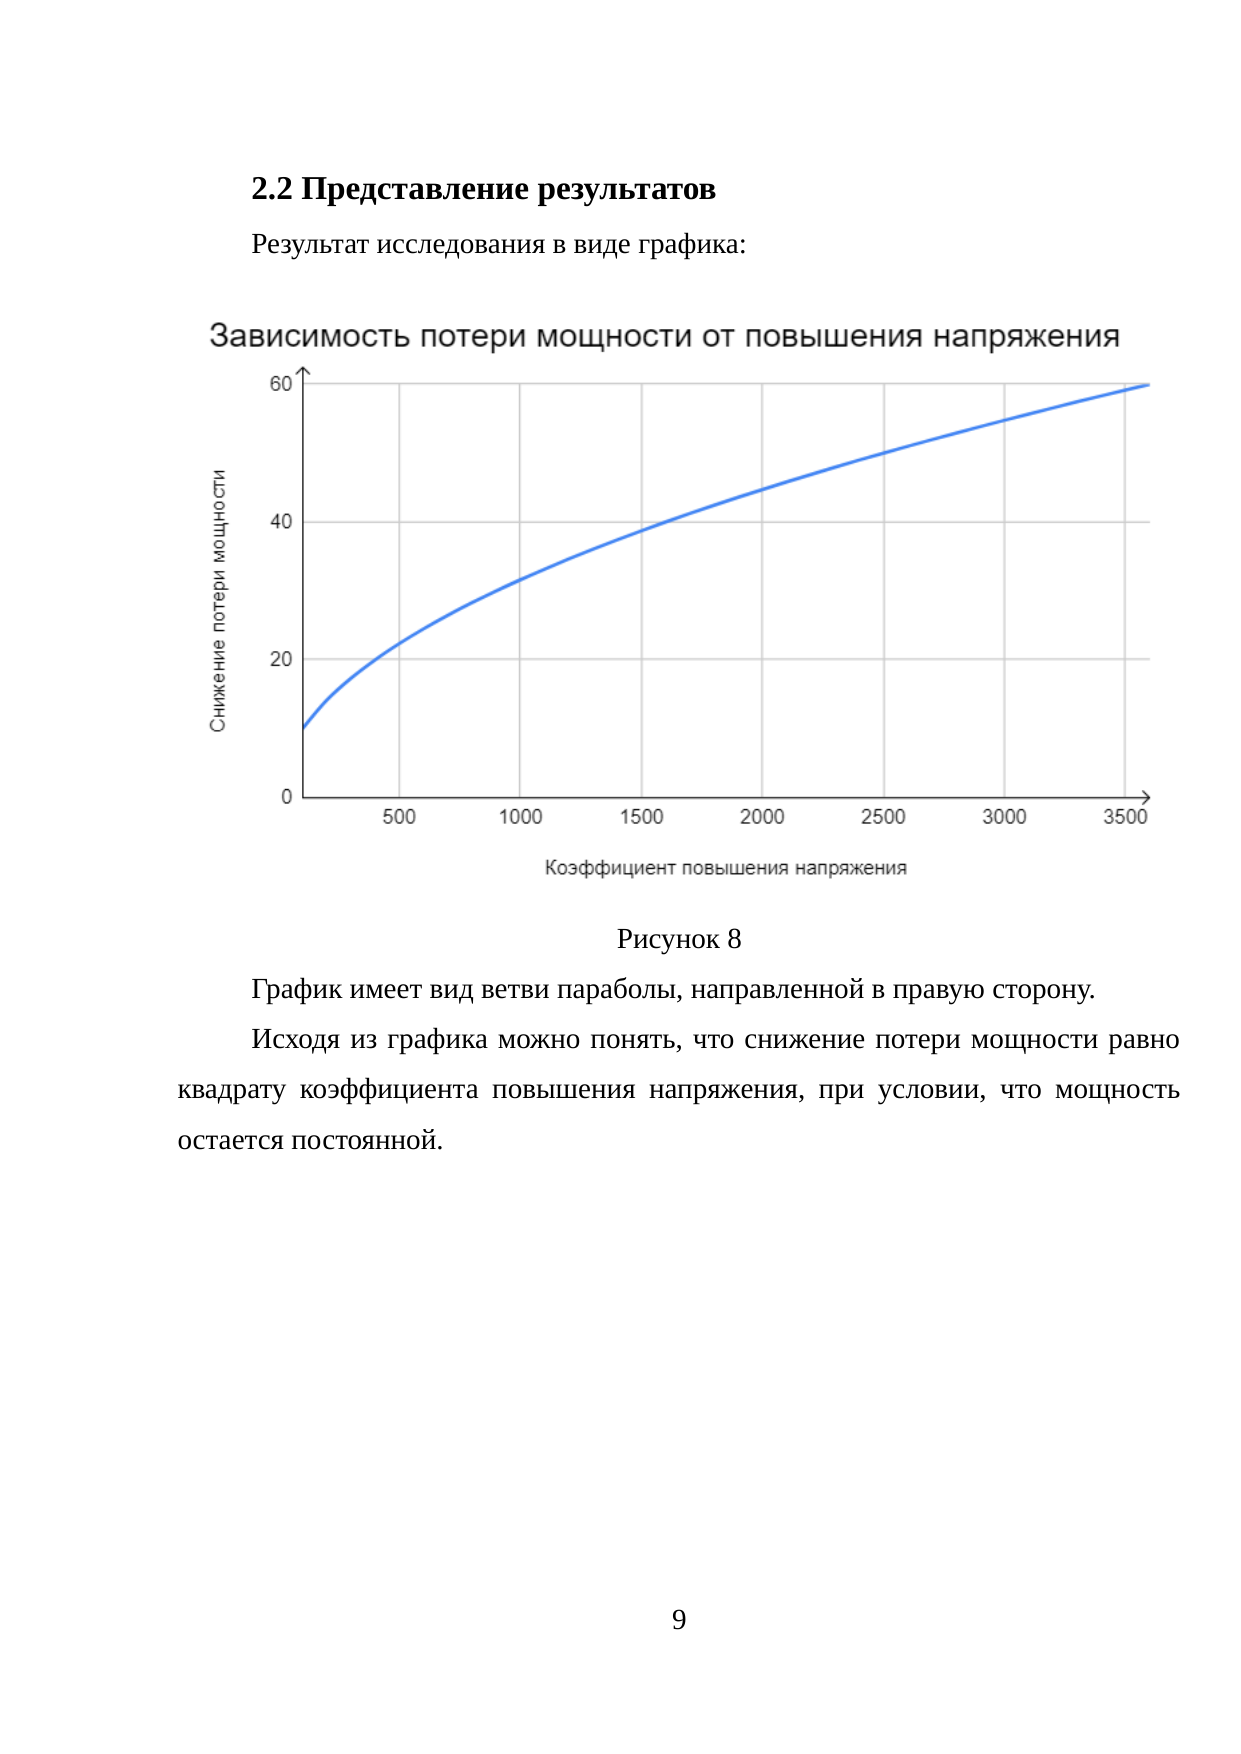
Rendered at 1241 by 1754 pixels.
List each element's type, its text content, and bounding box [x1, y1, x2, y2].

picture [182, 292, 1177, 904]
text График имеет вид ветви параболы, направленной в правую сторону. [177, 971, 1181, 1004]
text Рисунок 8 [177, 276, 1181, 954]
text Результат исследования в виде графика: [177, 226, 1181, 259]
text 2.2 Представление результатов [177, 168, 1181, 207]
text Исходя из графика можно понять, что снижение потери мощности равно квадрату коэффициента повышения напряжения, при условии, что мощность остается постоянной. [177, 1021, 1181, 1156]
